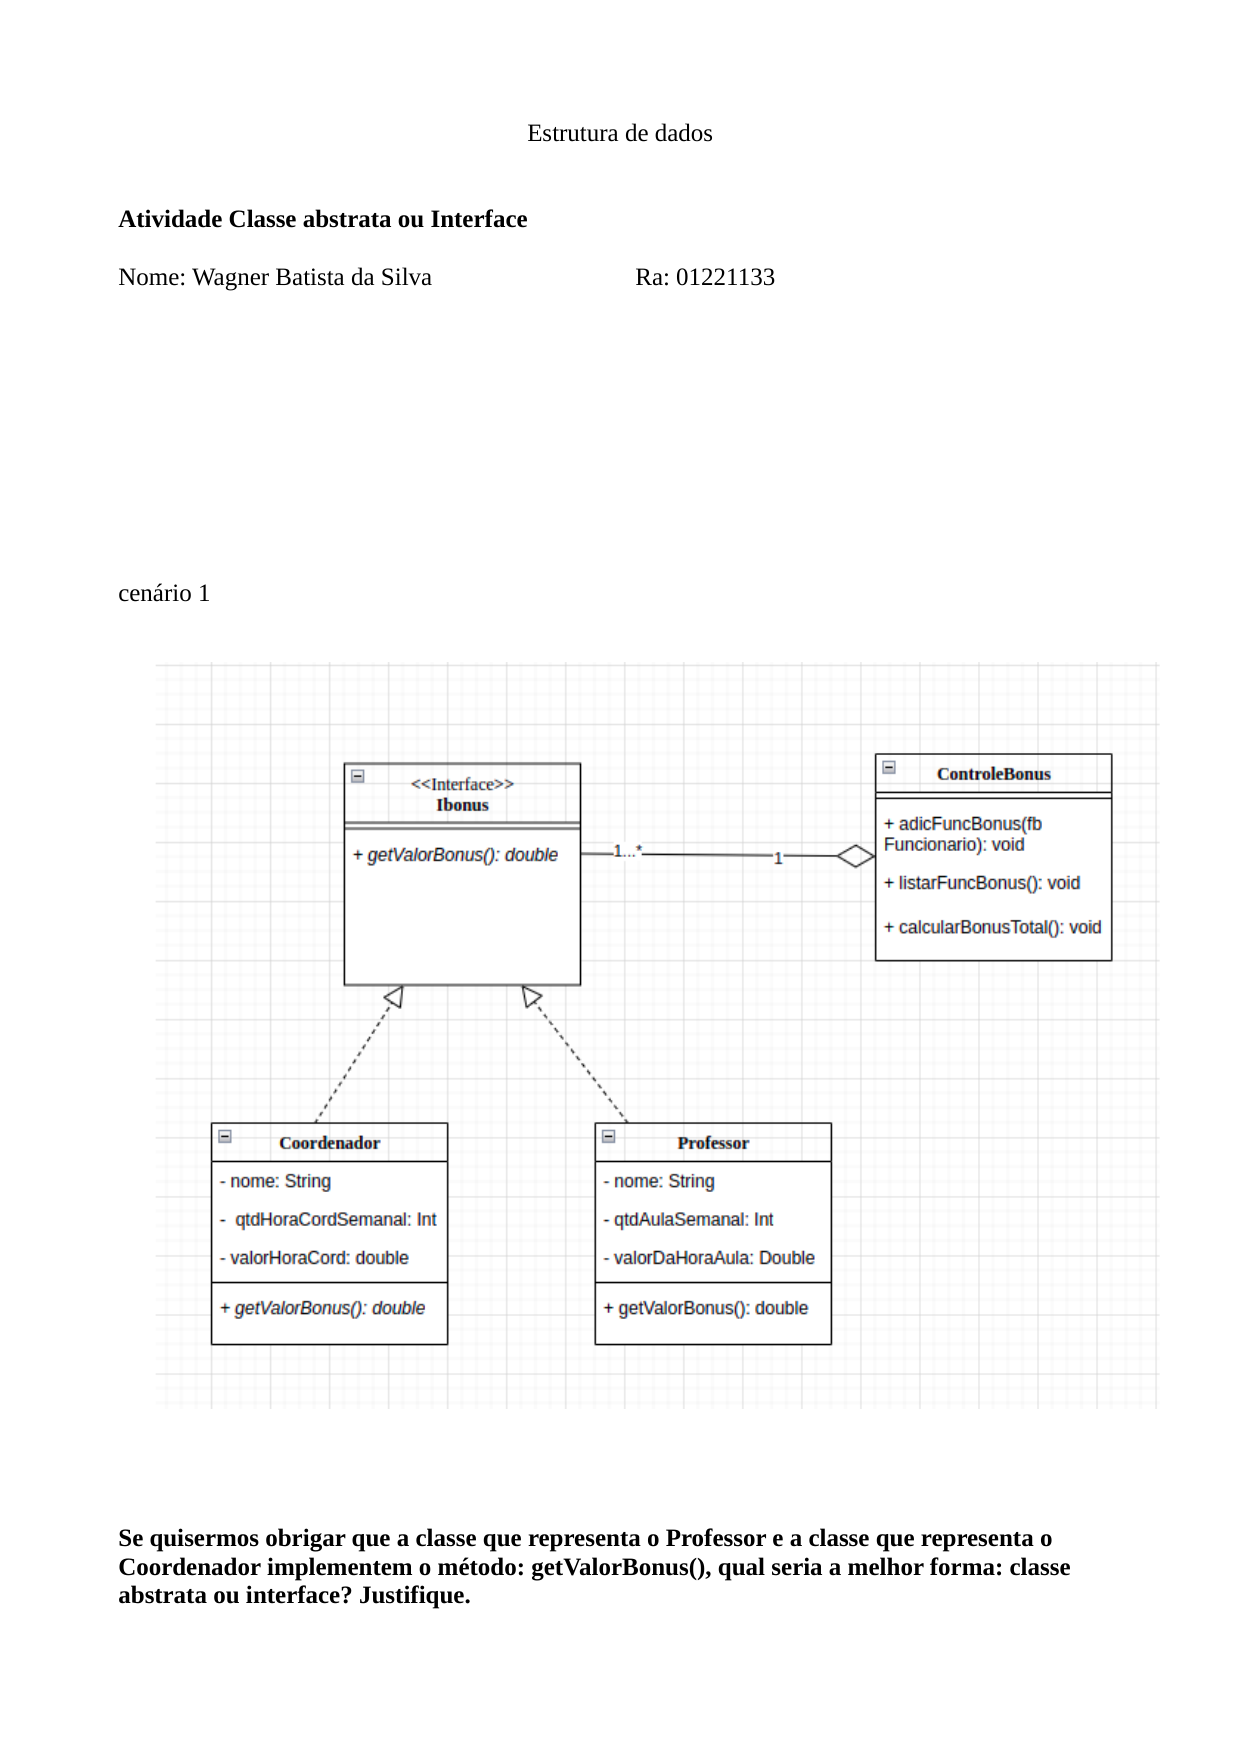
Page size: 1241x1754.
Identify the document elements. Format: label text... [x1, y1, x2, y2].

text Se quisermos obrigar que a classe que representa o Professor e a classe que representa o Coordenador implementem o método: getValorBonus(), qual seria a melhor forma: classe abstrata ou interface? Justifique. [118, 1523, 1122, 1609]
picture [155, 662, 1160, 1409]
text Atividade Classe abstrata ou Interface [118, 204, 1122, 233]
text cenário 1 [118, 578, 1122, 607]
text Estrutura de dados [118, 118, 1122, 147]
text Nome: Wagner Batista da Silva Ra: 01221133 [118, 262, 1122, 521]
